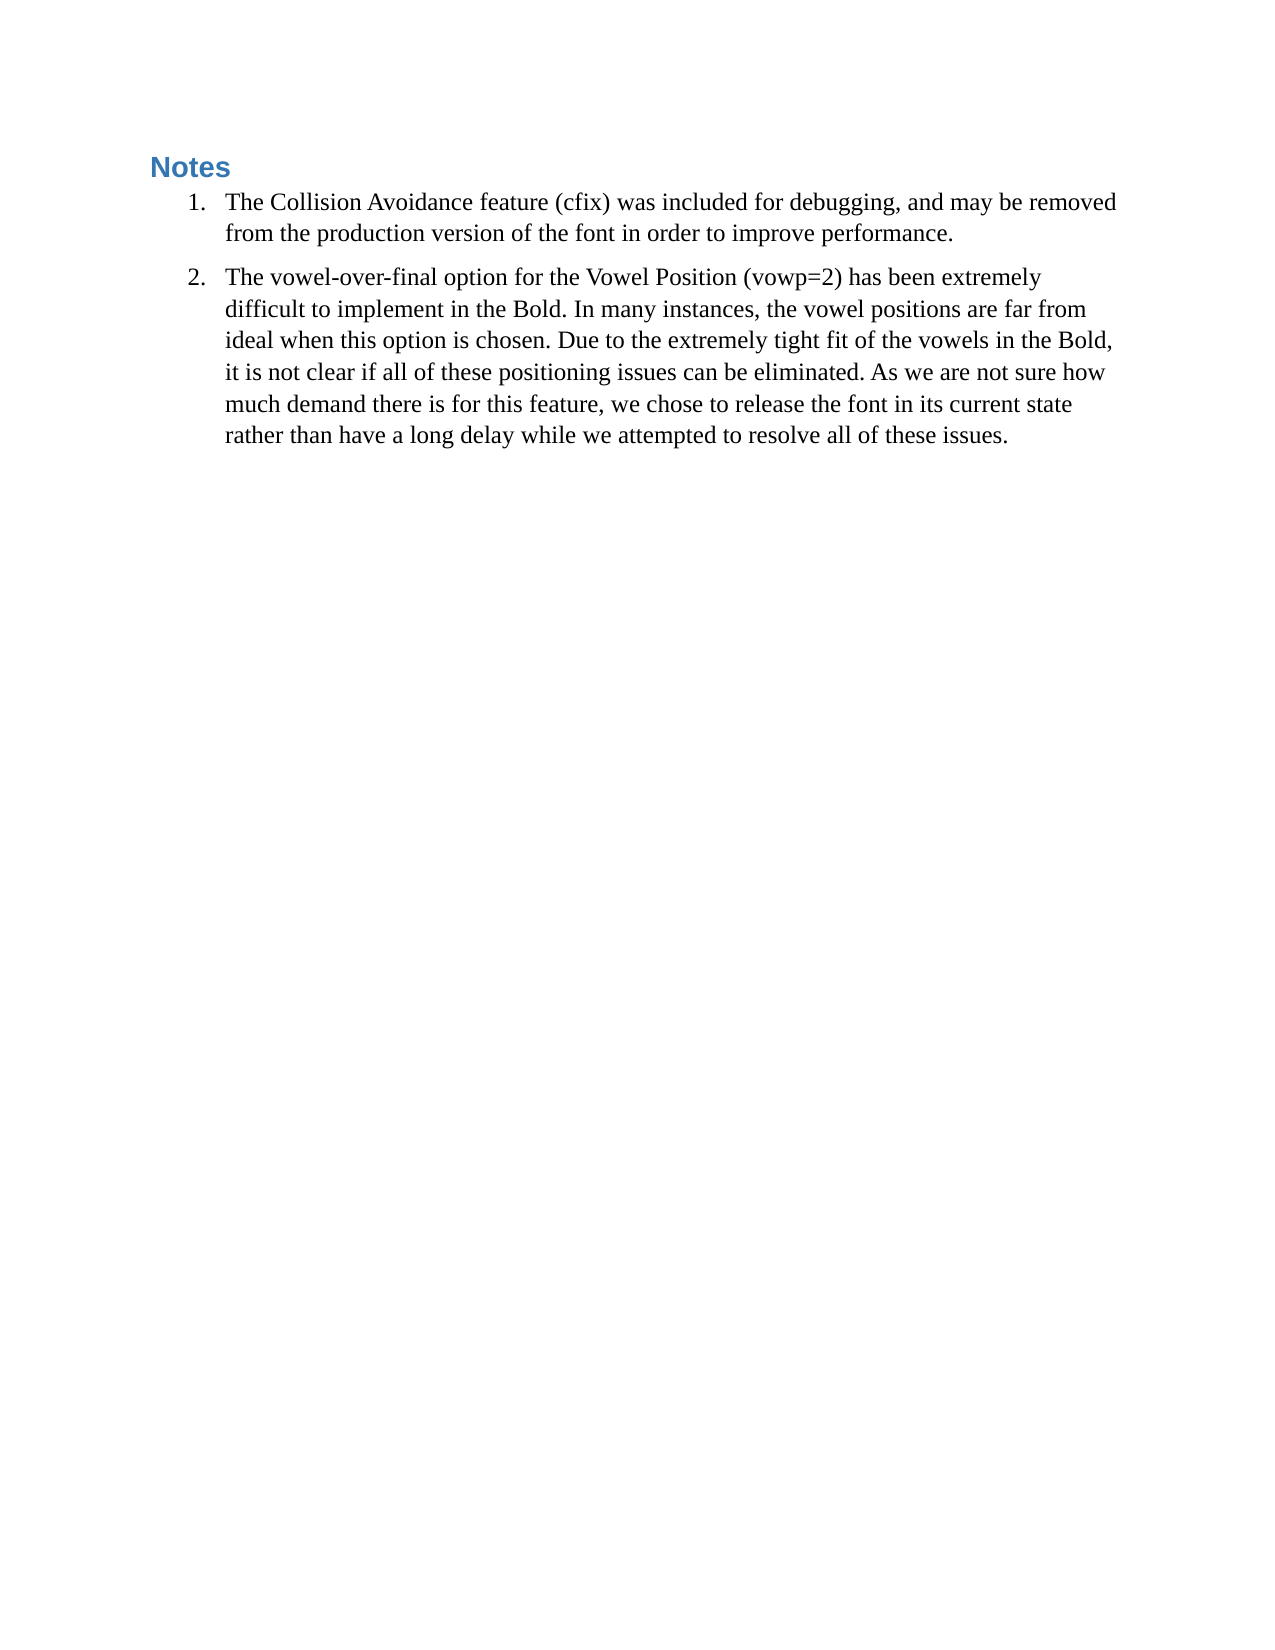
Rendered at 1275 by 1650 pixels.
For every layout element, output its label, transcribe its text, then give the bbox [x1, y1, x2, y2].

list The Collision Avoidance feature (cfix) was included for debugging, and may be removed from the production version of the font in order to improve performance. [187, 187, 1125, 247]
list The vowel-over-final option for the Vowel Position (vowp=2) has been extremely difficult to implement in the Bold. In many instances, the vowel positions are far from ideal when this option is chosen. Due to the extremely tight fit of the vowels in the Bold, it is not clear if all of these positioning issues can be eliminated. As we are not sure how much demand there is for this feature, we chose to release the font in its current state rather than have a long delay while we attempted to resolve all of these issues. [187, 262, 1125, 449]
subtitle Notes [150, 150, 1125, 183]
